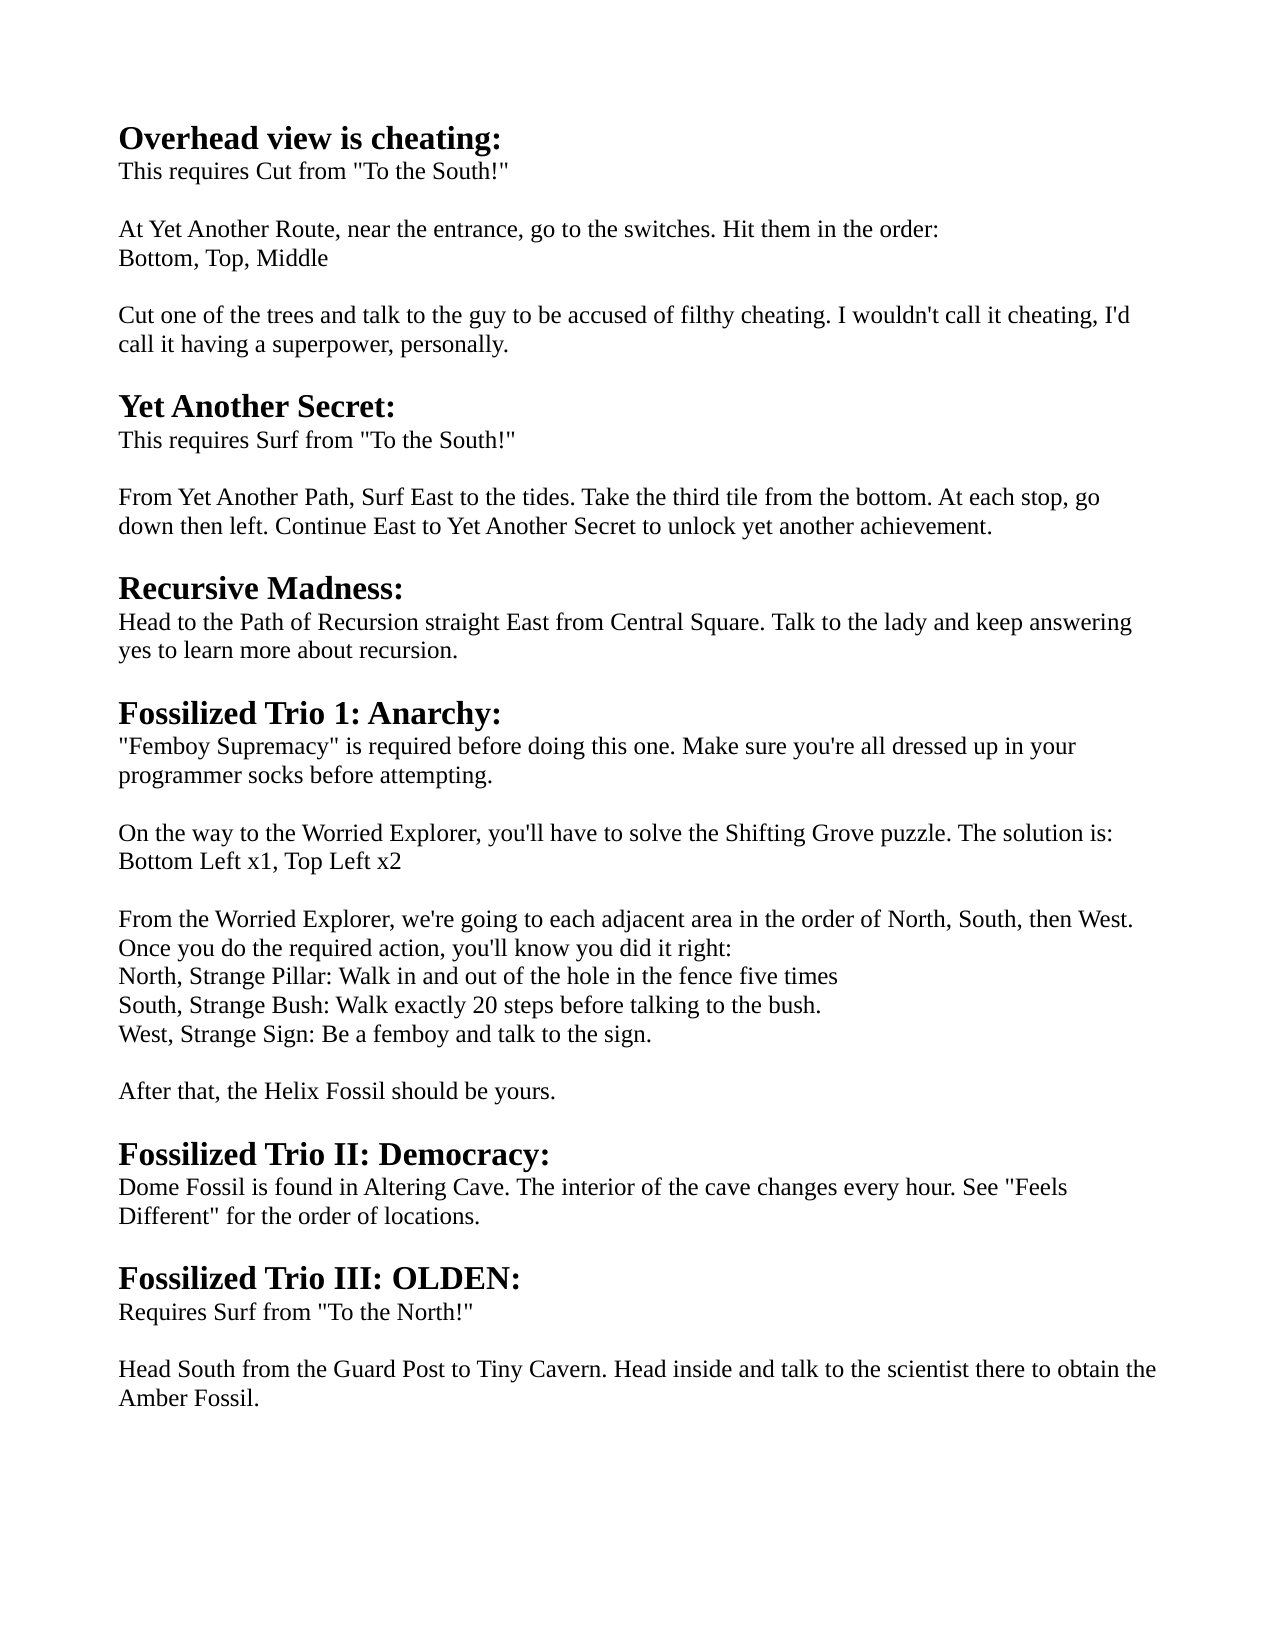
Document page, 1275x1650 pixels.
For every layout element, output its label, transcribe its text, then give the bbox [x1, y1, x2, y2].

text Cut one of the trees and talk to the guy to be accused of filthy cheating. I wouldn't call it cheating, I'd call it having a superpower, personally. [118, 300, 1157, 358]
text Bottom Left x1, Top Left x2 [118, 846, 1157, 875]
text Fossilized Trio 1: Anarchy: [118, 693, 1157, 731]
text Yet Another Secret: [118, 386, 1157, 425]
text Recursive Madness: [118, 568, 1157, 607]
text After that, the Helix Fossil should be yours. [118, 1076, 1157, 1134]
text Dome Fossil is found in Altering Cave. The interior of the cave changes every hour. See "Feels Different" for the order of locations. [118, 1172, 1157, 1230]
text Overhead view is cheating: [118, 118, 1157, 156]
text Fossilized Trio III: OLDEN: [118, 1258, 1157, 1297]
text From the Worried Explorer, we're going to each adjacent area in the order of North, South, then West. Once you do the required action, you'll know you did it right: North, Strange Pillar: Walk in and out of the hole in the fence five times [118, 904, 1157, 990]
text This requires Cut from "To the South!" [118, 156, 1157, 185]
text This requires Surf from "To the South!" [118, 425, 1157, 453]
text On the way to the Worried Explorer, you'll have to solve the Shifting Grove puzzle. The solution is: [118, 818, 1157, 846]
text At Yet Another Route, near the entrance, go to the switches. Hit them in the order: [118, 214, 1157, 243]
text West, Strange Sign: Be a femboy and talk to the sign. [118, 1019, 1157, 1048]
text Head South from the Guard Post to Tiny Cavern. Head inside and talk to the scientist there to obtain the Amber Fossil. [118, 1326, 1157, 1412]
text From Yet Another Path, Surf East to the tides. Take the third tile from the bottom. At each stop, go down then left. Continue East to Yet Another Secret to unlock yet another achievement. [118, 482, 1157, 540]
text Head to the Path of Recursion straight East from Central Square. Talk to the lady and keep answering yes to learn more about recursion. [118, 607, 1157, 664]
text Bottom, Top, Middle [118, 243, 1157, 271]
text "Femboy Supremacy" is required before doing this one. Make sure you're all dressed up in your programmer socks before attempting. [118, 731, 1157, 789]
text South, Strange Bush: Walk exactly 20 steps before talking to the bush. [118, 990, 1157, 1019]
text Requires Surf from "To the North!" [118, 1297, 1157, 1326]
text Fossilized Trio II: Democracy: [118, 1134, 1157, 1172]
